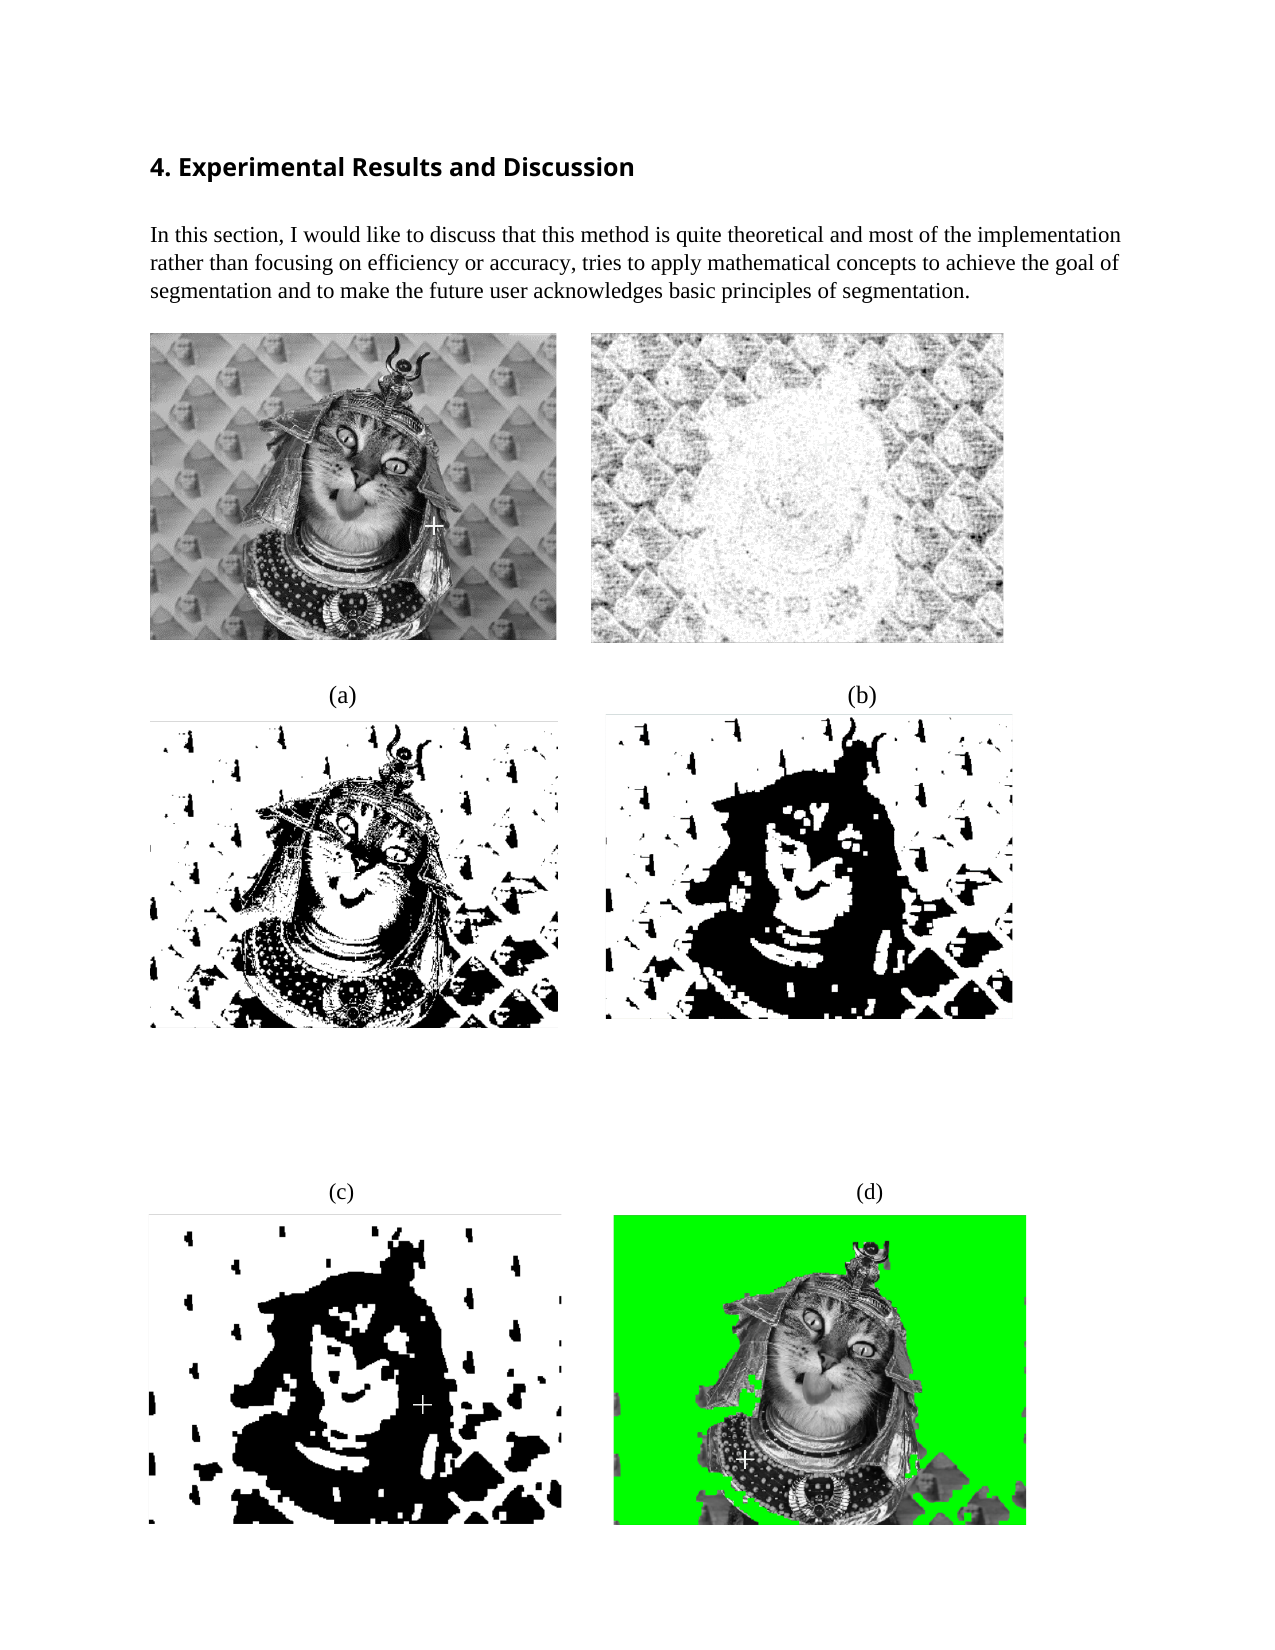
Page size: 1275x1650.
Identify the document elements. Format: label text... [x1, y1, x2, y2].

text In this section, I would like to discuss that this method is quite theoretical and most of the implementation rather than focusing on efficiency or accuracy, tries to apply mathematical concepts to achieve the goal of segmentation and to make the future user acknowledges basic principles of segmentation. [150, 221, 1125, 303]
text 4. Experimental Results and Discussion [150, 150, 1125, 184]
list (b) [329, 680, 1125, 709]
list (d) [329, 1178, 1125, 1204]
